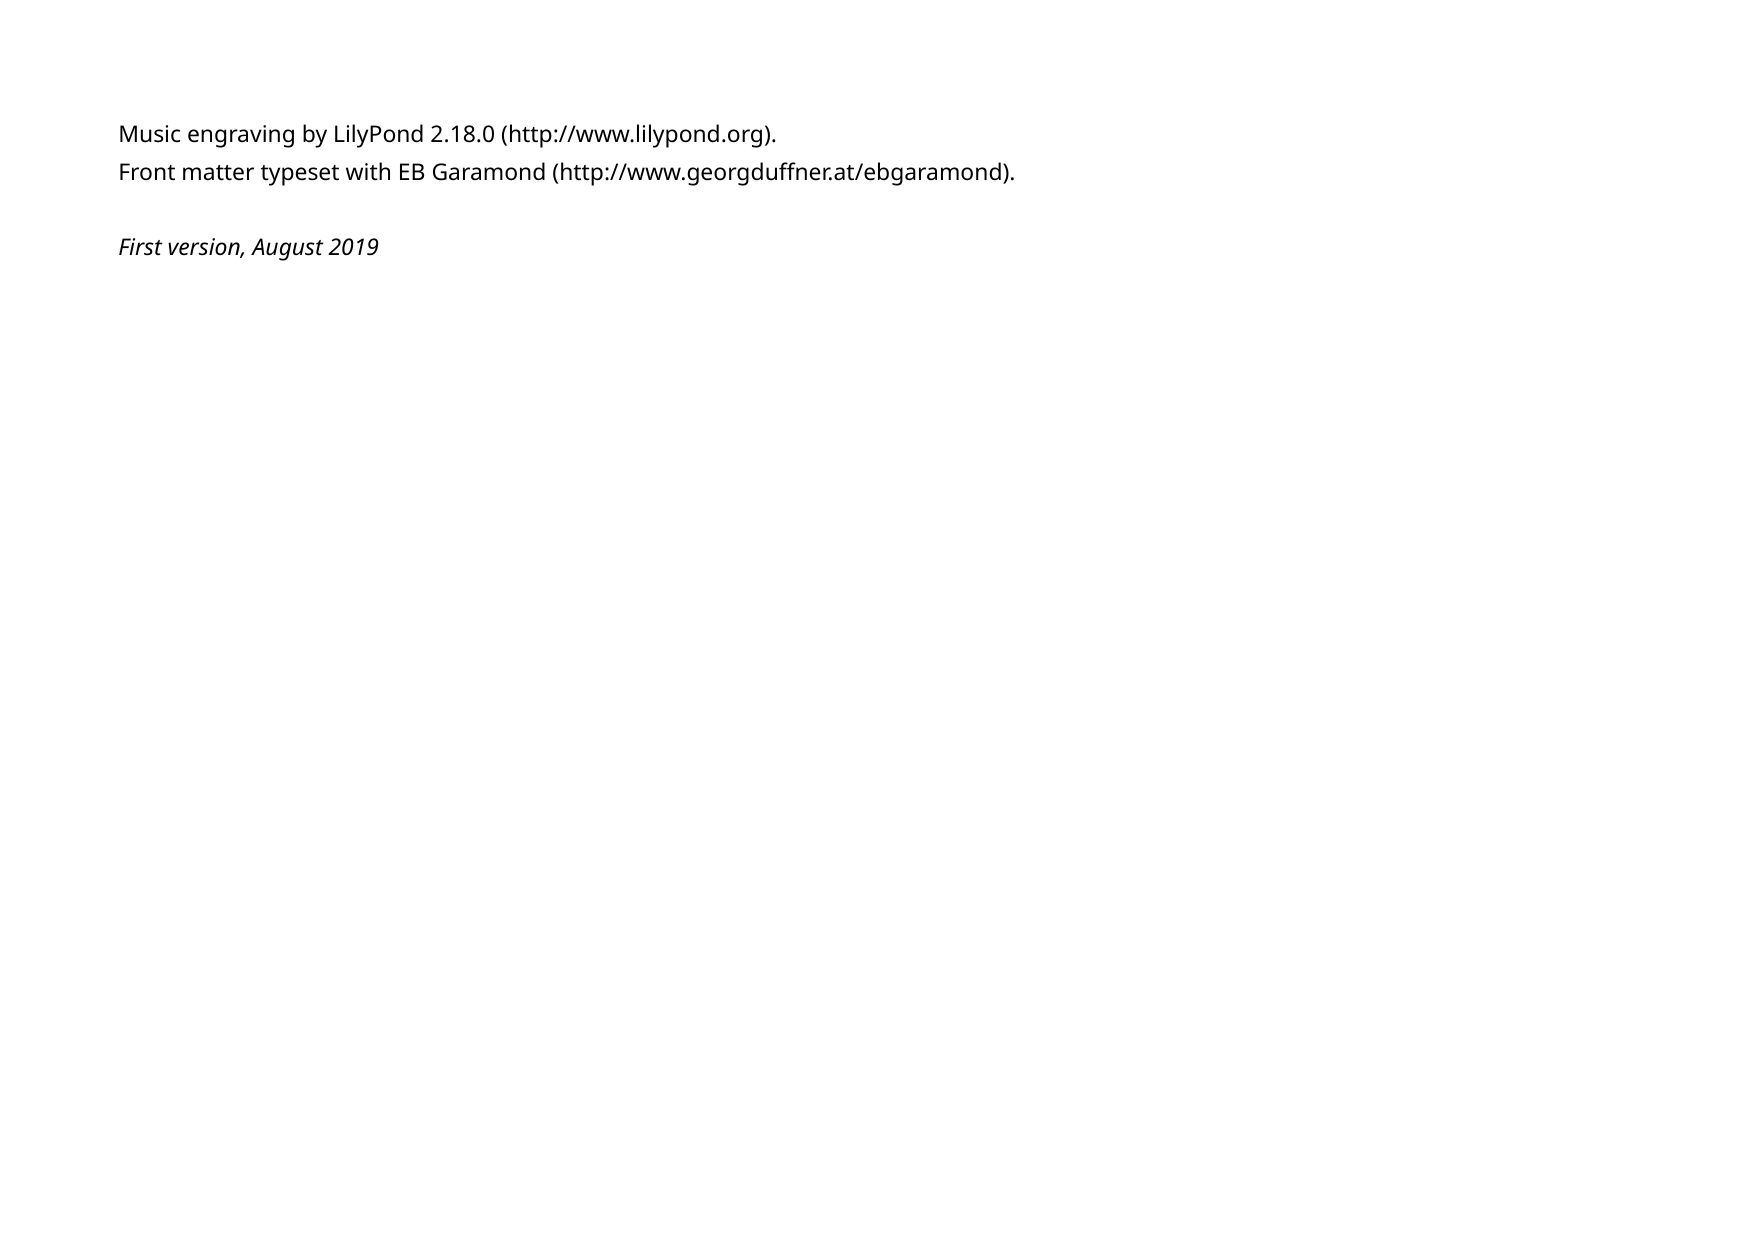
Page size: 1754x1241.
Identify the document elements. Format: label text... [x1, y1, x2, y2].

text Music engraving by LilyPond 2.18.0 (http://www.lilypond.org). Front matter typeset with EB Garamond (http://www.georgduffner.at/ebgaramond). [118, 118, 1518, 187]
text First version, August 2019 [118, 231, 1518, 262]
